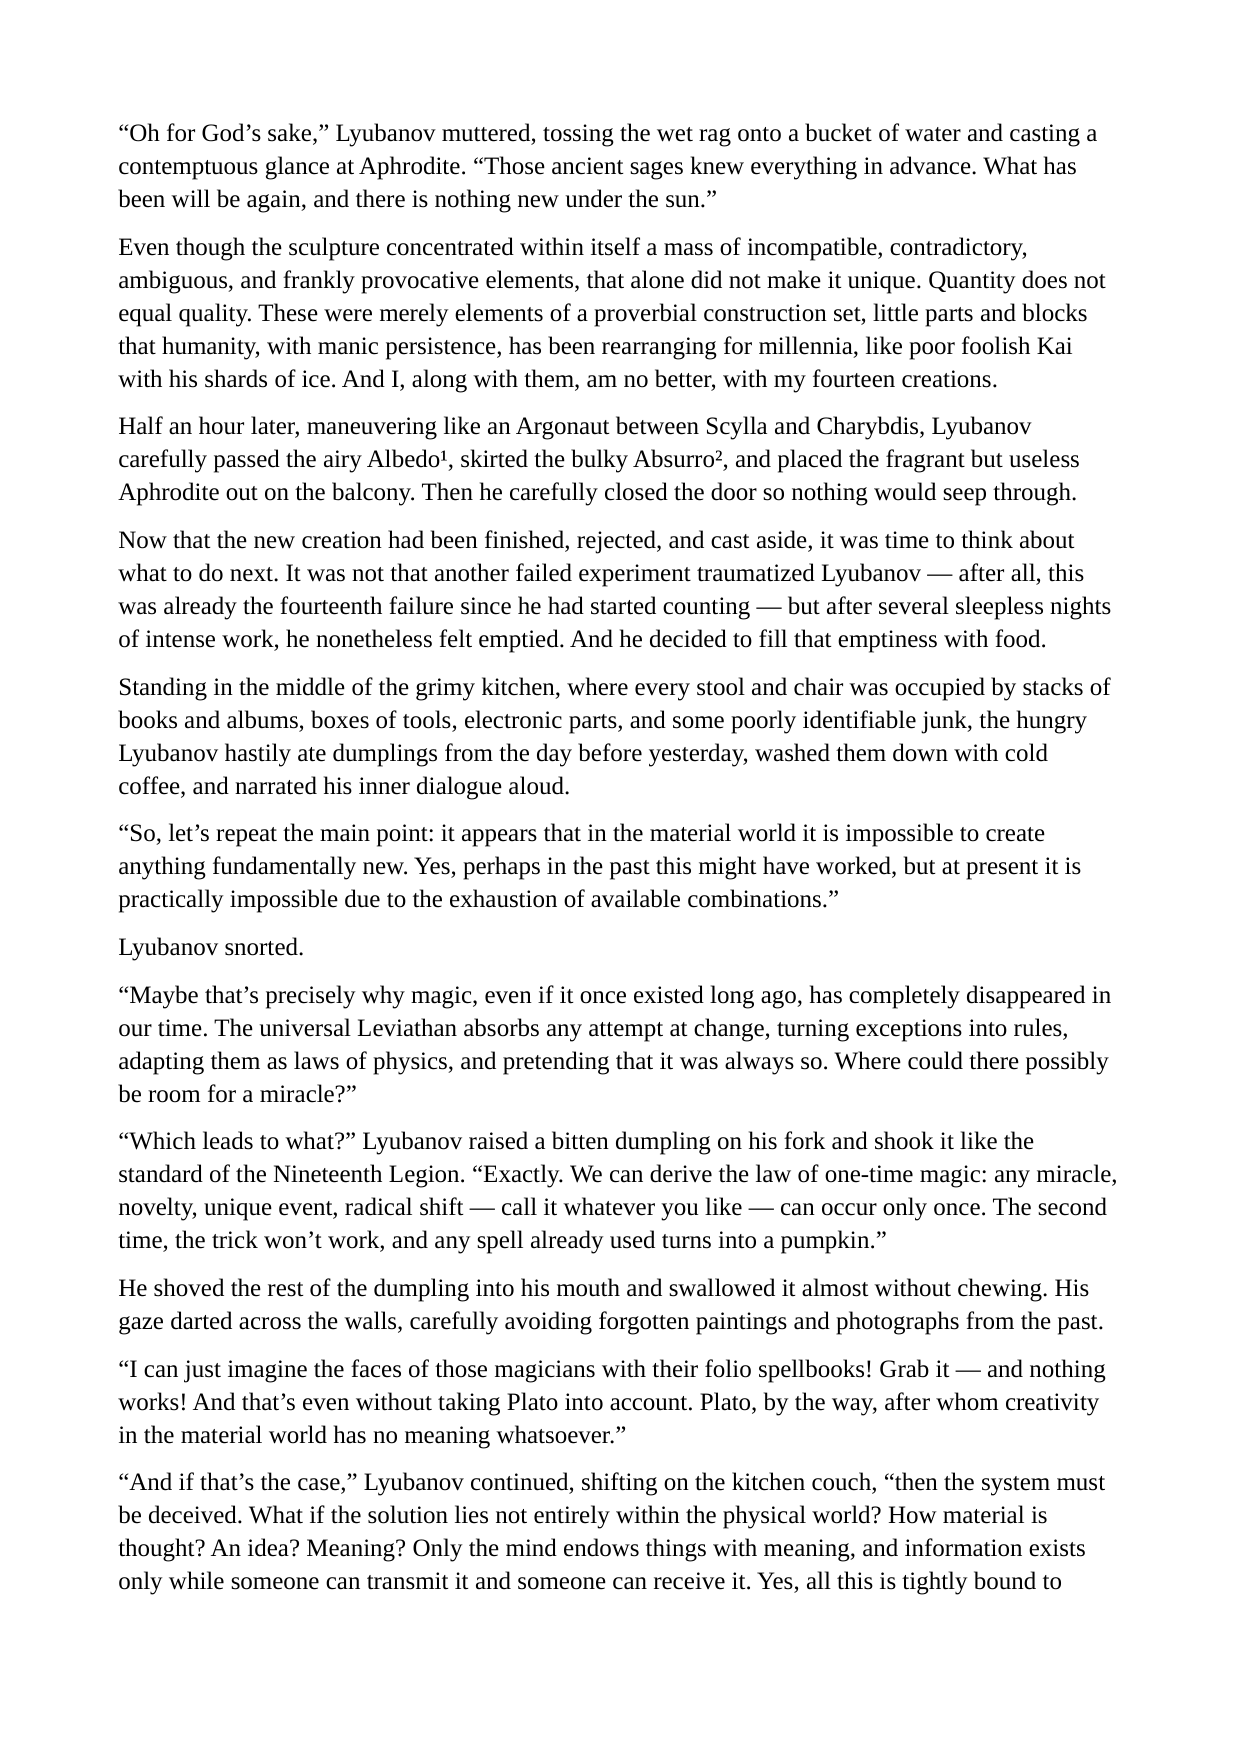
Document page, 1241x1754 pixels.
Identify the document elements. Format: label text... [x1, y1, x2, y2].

text “I can just imagine the faces of those magicians with their folio spellbooks! Grab it — and nothing works! And that’s even without taking Plato into account. Plato, by the way, after whom creativity in the material world has no meaning whatsoever.” [118, 1354, 1122, 1448]
text “So, let’s repeat the main point: it appears that in the material world it is impossible to create anything fundamentally new. Yes, perhaps in the past this might have worked, but at present it is practically impossible due to the exhaustion of available combinations.” [118, 818, 1122, 913]
text Half an hour later, maneuvering like an Argonaut between Scylla and Charybdis, Lyubanov carefully passed the airy Albedo¹, skirted the bulky Absurro², and placed the fragrant but useless Aphrodite out on the balcony. Then he carefully closed the door so nothing would seep through. [118, 411, 1122, 506]
text Even though the sculpture concentrated within itself a mass of incompatible, contradictory, ambiguous, and frankly provocative elements, that alone did not make it unique. Quantity does not equal quality. These were merely elements of a proverbial construction set, little parts and blocks that humanity, with manic persistence, has been rearranging for millennia, like poor foolish Kai with his shards of ice. And I, along with them, am no better, with my fourteen creations. [118, 232, 1122, 393]
text “Maybe that’s precisely why magic, even if it once existed long ago, has completely disappeared in our time. The universal Leviathan absorbs any attempt at change, turning exceptions into rules, adapting them as laws of physics, and pretending that it was always so. Where could there possibly be room for a miracle?” [118, 980, 1122, 1107]
text Now that the new creation had been finished, rejected, and cast aside, it was time to think about what to do next. It was not that another failed experiment traumatized Lyubanov — after all, this was already the fourteenth failure since he had started counting — but after several sleepless nights of intense work, he nonetheless felt emptied. And he decided to fill that emptiness with food. [118, 525, 1122, 653]
text Lyubanov snorted. [118, 932, 1122, 961]
text “Which leads to what?” Lyubanov raised a bitten dumpling on his fork and shook it like the standard of the Nineteenth Legion. “Exactly. We can derive the law of one-time magic: any miracle, novelty, unique event, radical shift — call it whatever you like — can occur only once. The second time, the trick won’t work, and any spell already used turns into a pumpkin.” [118, 1126, 1122, 1254]
text Standing in the middle of the grimy kitchen, where every stool and chair was occupied by stacks of books and albums, boxes of tools, electronic parts, and some poorly identifiable junk, the hungry Lyubanov hastily ate dumplings from the day before yesterday, washed them down with cold coffee, and narrated his inner dialogue aloud. [118, 672, 1122, 799]
text “And if that’s the case,” Lyubanov continued, shifting on the kitchen couch, “then the system must be deceived. What if the solution lies not entirely within the physical world? How material is thought? An idea? Meaning? Only the mind endows things with meaning, and information exists only while someone can transmit it and someone can receive it. Yes, all this is tightly bound to [118, 1467, 1122, 1595]
text “Oh for God’s sake,” Lyubanov muttered, tossing the wet rag onto a bucket of water and casting a contemptuous glance at Aphrodite. “Those ancient sages knew everything in advance. What has been will be again, and there is nothing new under the sun.” [118, 118, 1122, 213]
text He shoved the rest of the dumpling into his mouth and swallowed it almost without chewing. His gaze darted across the walls, carefully avoiding forgotten paintings and photographs from the past. [118, 1273, 1122, 1335]
